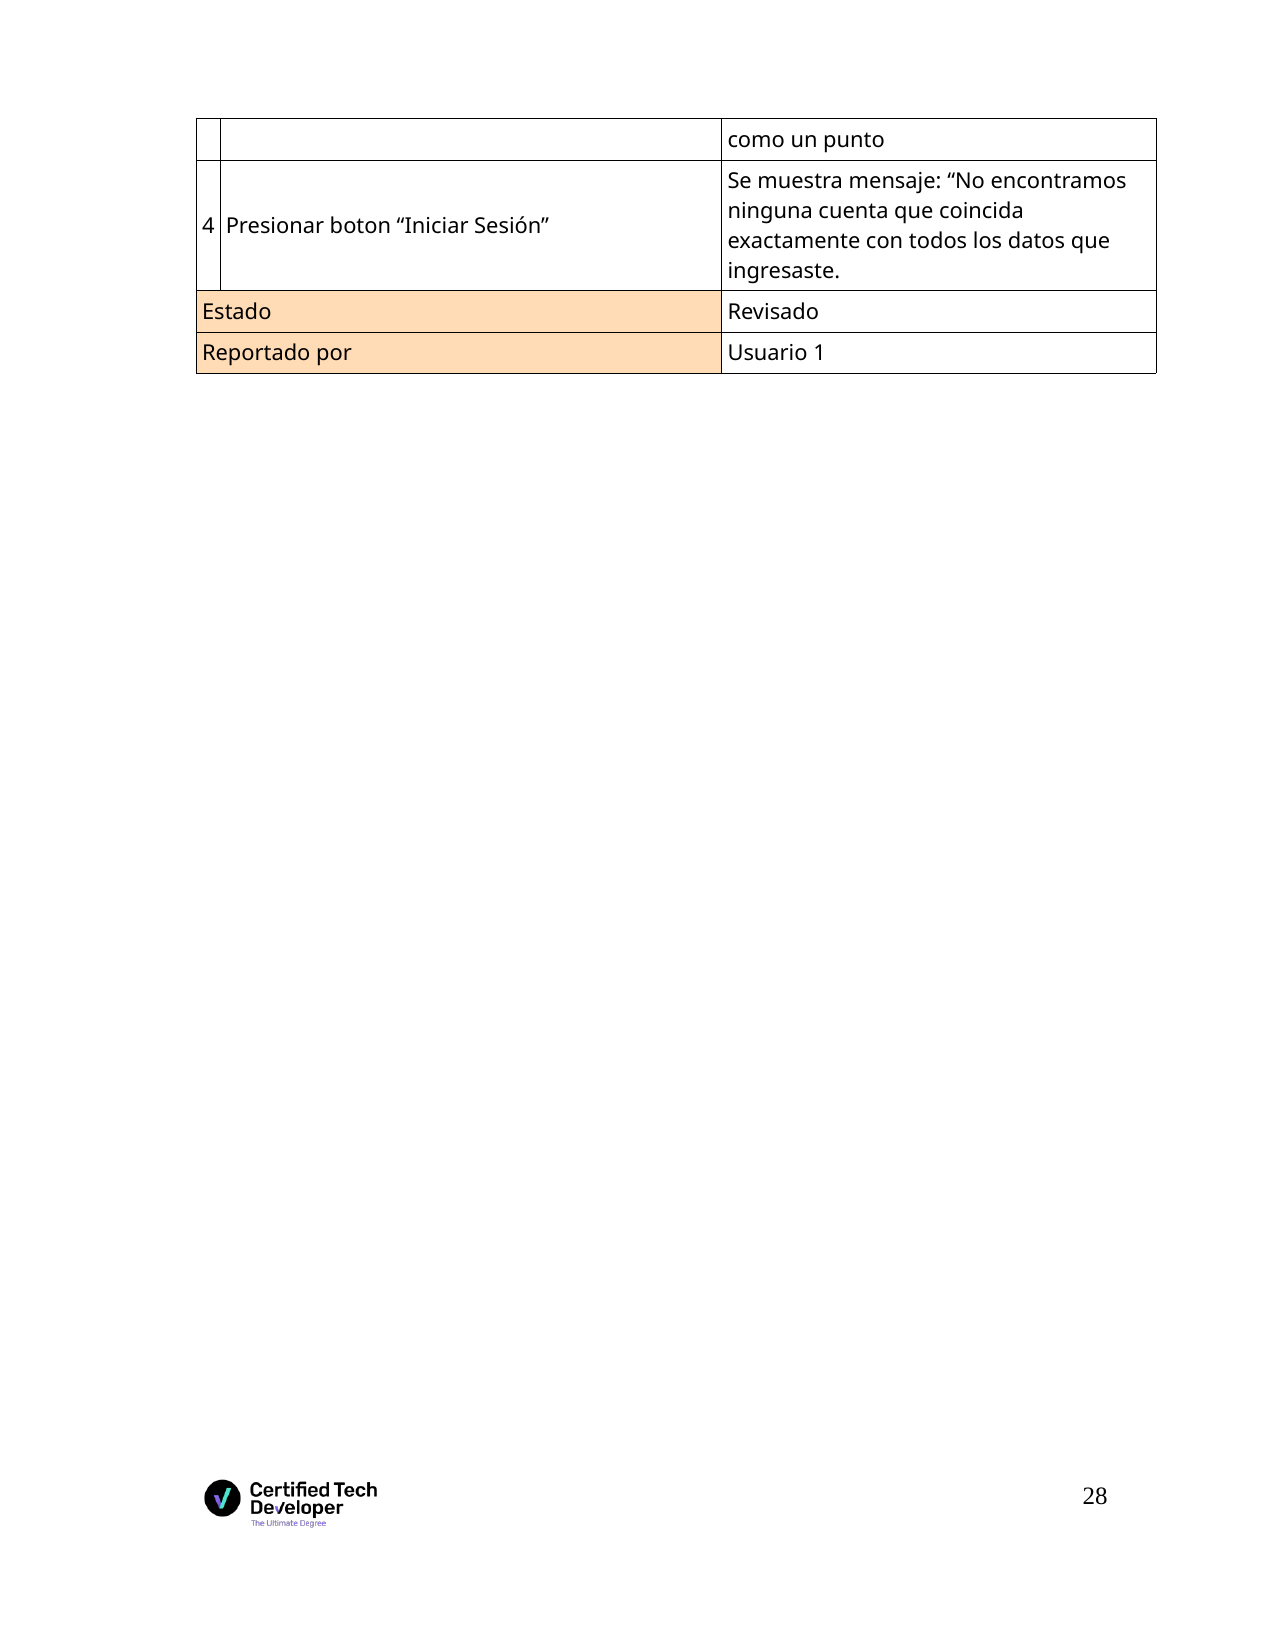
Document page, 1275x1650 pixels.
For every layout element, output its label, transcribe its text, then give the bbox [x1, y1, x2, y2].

table_cell Presionar boton “Iniciar Sesión” [221, 161, 721, 290]
table_cell Estado [197, 291, 721, 332]
picture [196, 1466, 388, 1532]
table_cell 4 [197, 161, 220, 290]
table_cell Revisado [722, 291, 1156, 332]
table_cell [221, 119, 721, 159]
table_cell [197, 119, 220, 159]
table_cell Se muestra mensaje: “No encontramos ninguna cuenta que coincida exactamente con todos los datos que ingresaste. [722, 161, 1156, 290]
table_cell como un punto [722, 119, 1156, 159]
table_cell Reportado por [197, 333, 721, 373]
table_cell Usuario 1 [722, 333, 1156, 373]
